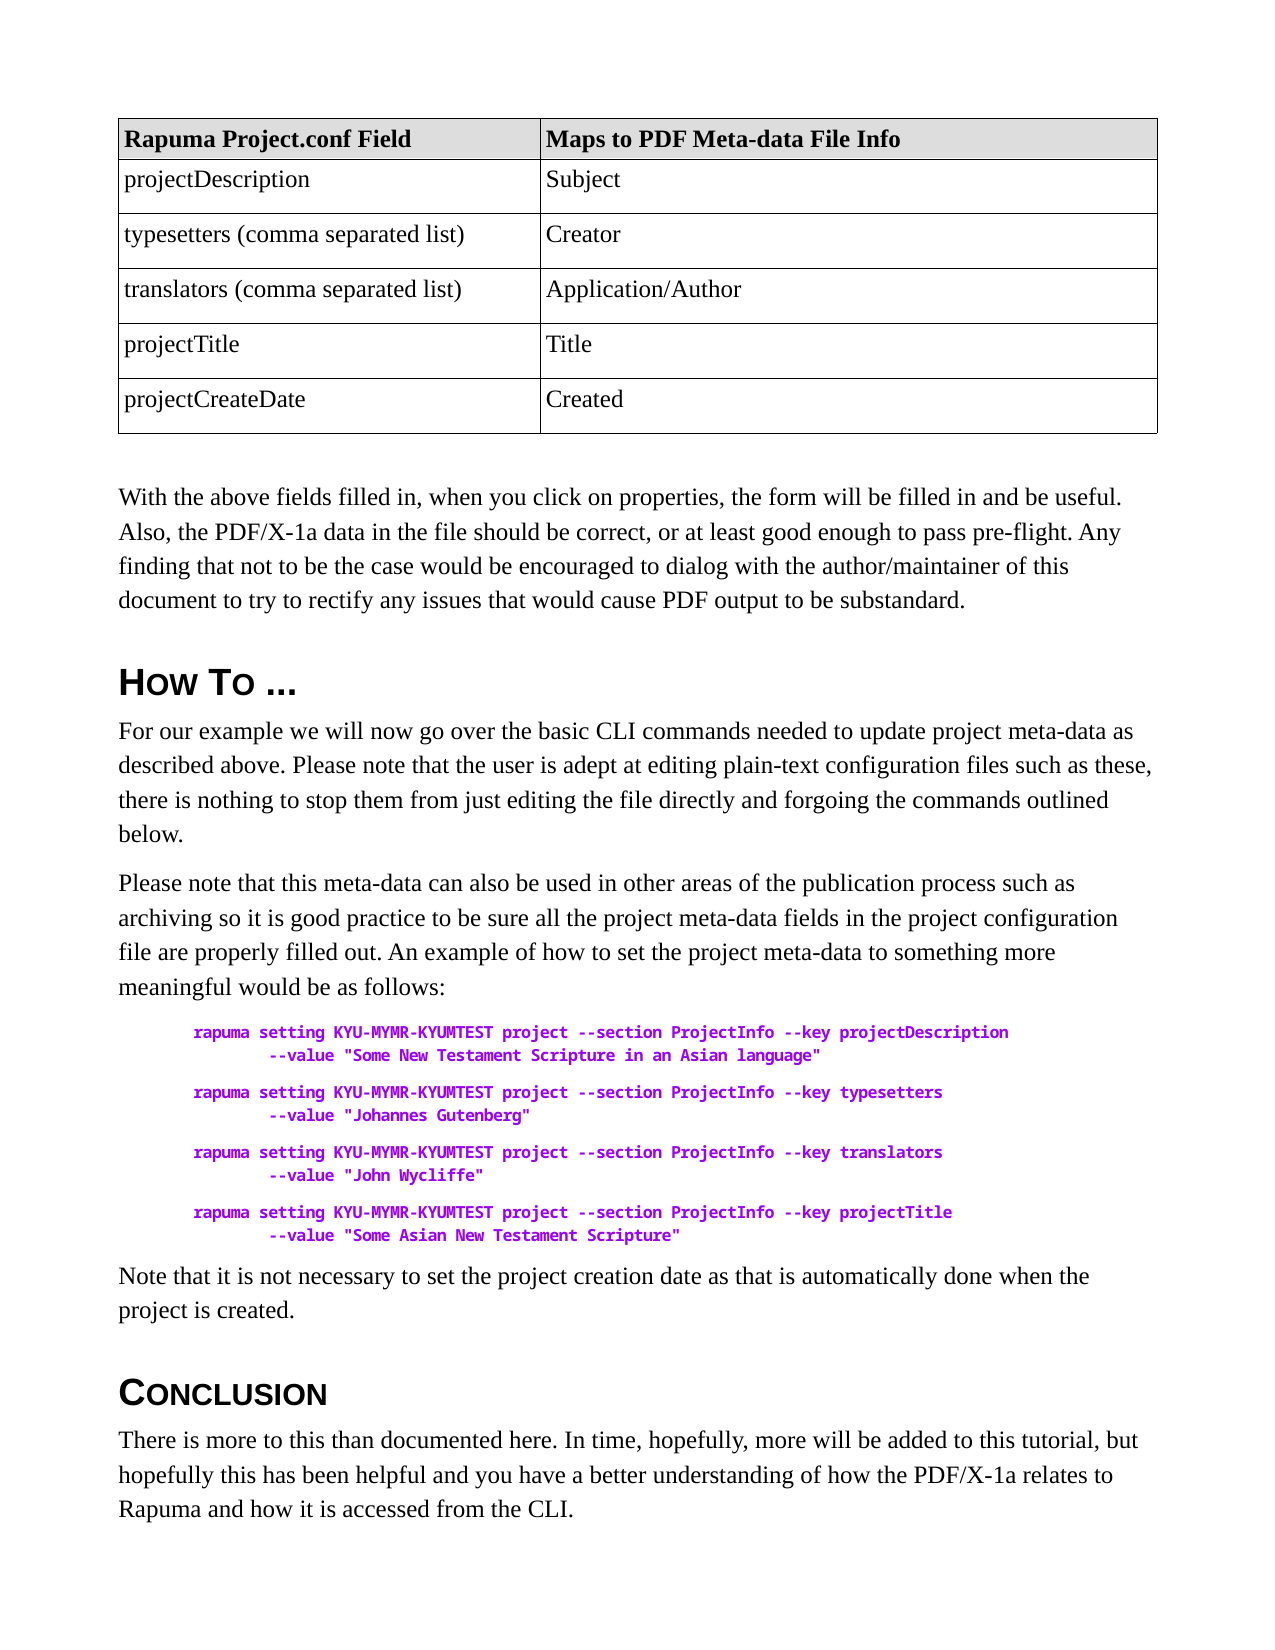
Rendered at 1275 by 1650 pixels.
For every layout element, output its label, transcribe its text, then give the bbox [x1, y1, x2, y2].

text Please note that this meta-data can also be used in other areas of the publication process such as archiving so it is good practice to be sure all the project meta-data fields in the project configuration file are properly filled out. An example of how to set the project meta-data to something more meaningful would be as follows: [118, 868, 1157, 1000]
table_cell Application/Author [541, 269, 1157, 323]
text rapuma setting KYU-MYMR-KYUMTEST project --section ProjectInfo --key projectDescription --value "Some New Testament Scripture in an Asian language" [193, 1021, 1157, 1066]
table_cell translators (comma separated list) [119, 269, 540, 323]
table_cell Subject [541, 160, 1157, 213]
table_cell projectCreateDate [119, 379, 540, 433]
table_header Rapuma Project.conf Field [119, 119, 540, 158]
table_cell Creator [541, 214, 1157, 268]
table_cell Title [541, 324, 1157, 378]
subtitle How To ... [118, 659, 1157, 703]
text For our example we will now go over the basic CLI commands needed to update project meta-data as described above. Please note that the user is adept at editing plain-text configuration files such as these, there is nothing to stop them from just editing the file directly and forgoing the commands outlined below. [118, 716, 1157, 848]
table_cell typesetters (comma separated list) [119, 214, 540, 268]
text With the above fields filled in, when you click on properties, the form will be filled in and be useful. Also, the PDF/X-1a data in the file should be correct, or at least good enough to pass pre-flight. Any finding that not to be the case would be encouraged to dialog with the author/maintainer of this document to try to rectify any issues that would cause PDF output to be substandard. [118, 482, 1157, 614]
table_cell Created [541, 379, 1157, 433]
text Note that it is not necessary to set the project creation date as that is automatically done when the project is created. [118, 1261, 1157, 1324]
subtitle Conclusion [118, 1369, 1157, 1413]
text rapuma setting KYU-MYMR-KYUMTEST project --section ProjectInfo --key translators --value "John Wycliffe" [193, 1141, 1157, 1186]
text There is more to this than documented here. In time, hopefully, more will be added to this tutorial, but hopefully this has been helpful and you have a better understanding of how the PDF/X-1a relates to Rapuma and how it is accessed from the CLI. [118, 1425, 1157, 1523]
text rapuma setting KYU-MYMR-KYUMTEST project --section ProjectInfo --key typesetters --value "Johannes Gutenberg" [193, 1081, 1157, 1126]
text rapuma setting KYU-MYMR-KYUMTEST project --section ProjectInfo --key projectTitle --value "Some Asian New Testament Scripture" [193, 1201, 1157, 1246]
table_cell projectTitle [119, 324, 540, 378]
table_cell projectDescription [119, 160, 540, 213]
table_header Maps to PDF Meta-data File Info [541, 119, 1157, 158]
